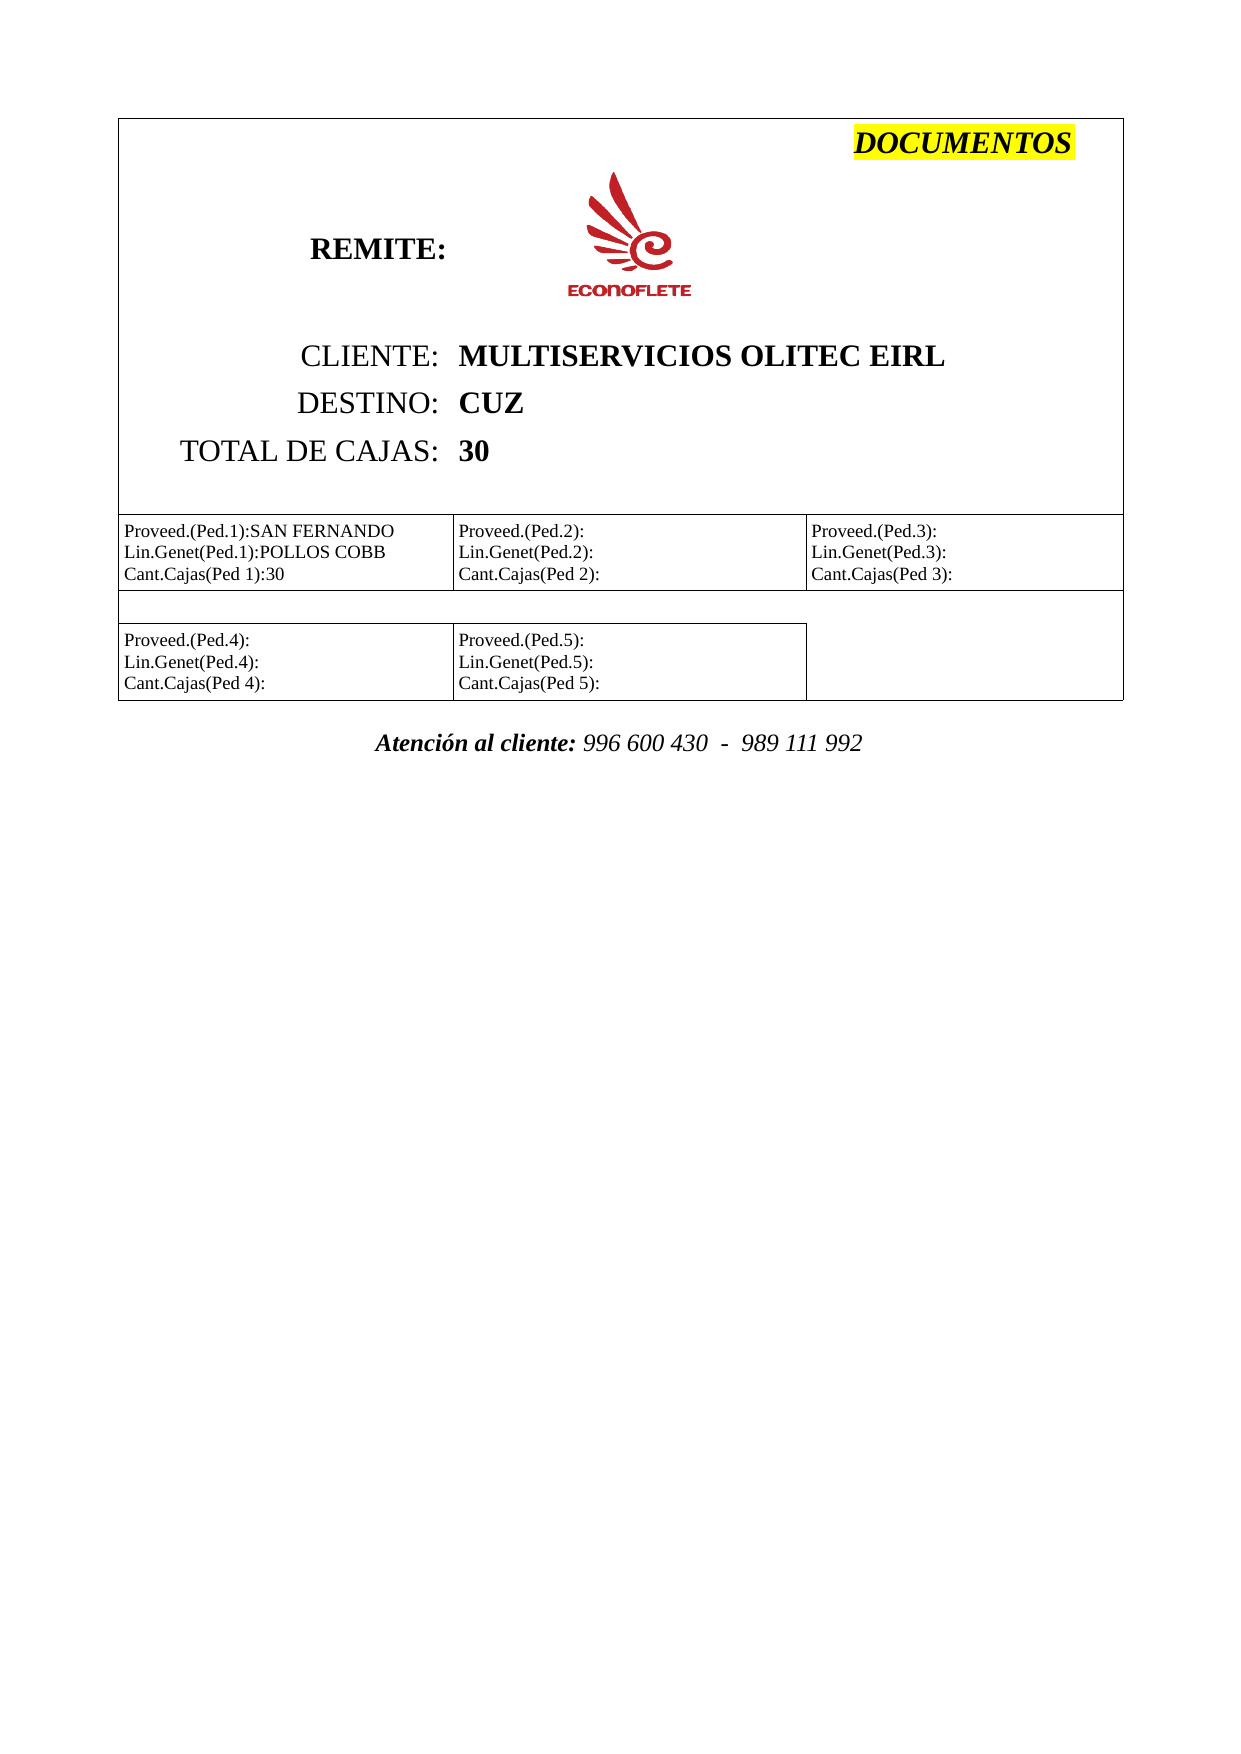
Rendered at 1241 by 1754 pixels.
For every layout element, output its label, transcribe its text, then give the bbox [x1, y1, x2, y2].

table_cell CUZ [453, 379, 806, 426]
table_header [453, 119, 806, 166]
table_cell [453, 591, 806, 623]
table_cell Proveed.(Ped.5): Lin.Genet(Ped.5): Cant.Cajas(Ped 5): [454, 624, 806, 699]
table_cell [806, 591, 1123, 623]
table_cell [119, 474, 453, 514]
table_cell CLIENTE: [119, 332, 453, 379]
table_cell [806, 474, 1123, 514]
table_cell 30 [453, 426, 1123, 474]
table_cell [806, 166, 1123, 332]
table_cell [453, 474, 806, 514]
table_header DOCUMENTOS [806, 119, 1123, 166]
picture [552, 171, 707, 297]
table_cell Proveed.(Ped.3): Lin.Genet(Ped.3): Cant.Cajas(Ped 3): [807, 515, 1123, 590]
table_cell REMITE: [119, 166, 453, 332]
table_header [119, 119, 453, 166]
table_cell [806, 379, 1123, 426]
table_cell DESTINO: [119, 379, 453, 426]
text Atención al cliente: 996 600 430 - 989 111 992 [118, 728, 1122, 757]
table_cell TOTAL DE CAJAS: [119, 426, 453, 474]
table_cell Proveed.(Ped.1):SAN FERNANDO Lin.Genet(Ped.1):POLLOS COBB Cant.Cajas(Ped 1):30 [119, 515, 453, 590]
table_cell [807, 623, 1123, 699]
table_cell MULTISERVICIOS OLITEC EIRL [453, 332, 1123, 379]
table_cell [453, 166, 806, 332]
table_cell [119, 591, 453, 623]
table_cell Proveed.(Ped.4): Lin.Genet(Ped.4): Cant.Cajas(Ped 4): [119, 624, 453, 699]
table_cell Proveed.(Ped.2): Lin.Genet(Ped.2): Cant.Cajas(Ped 2): [454, 515, 806, 590]
